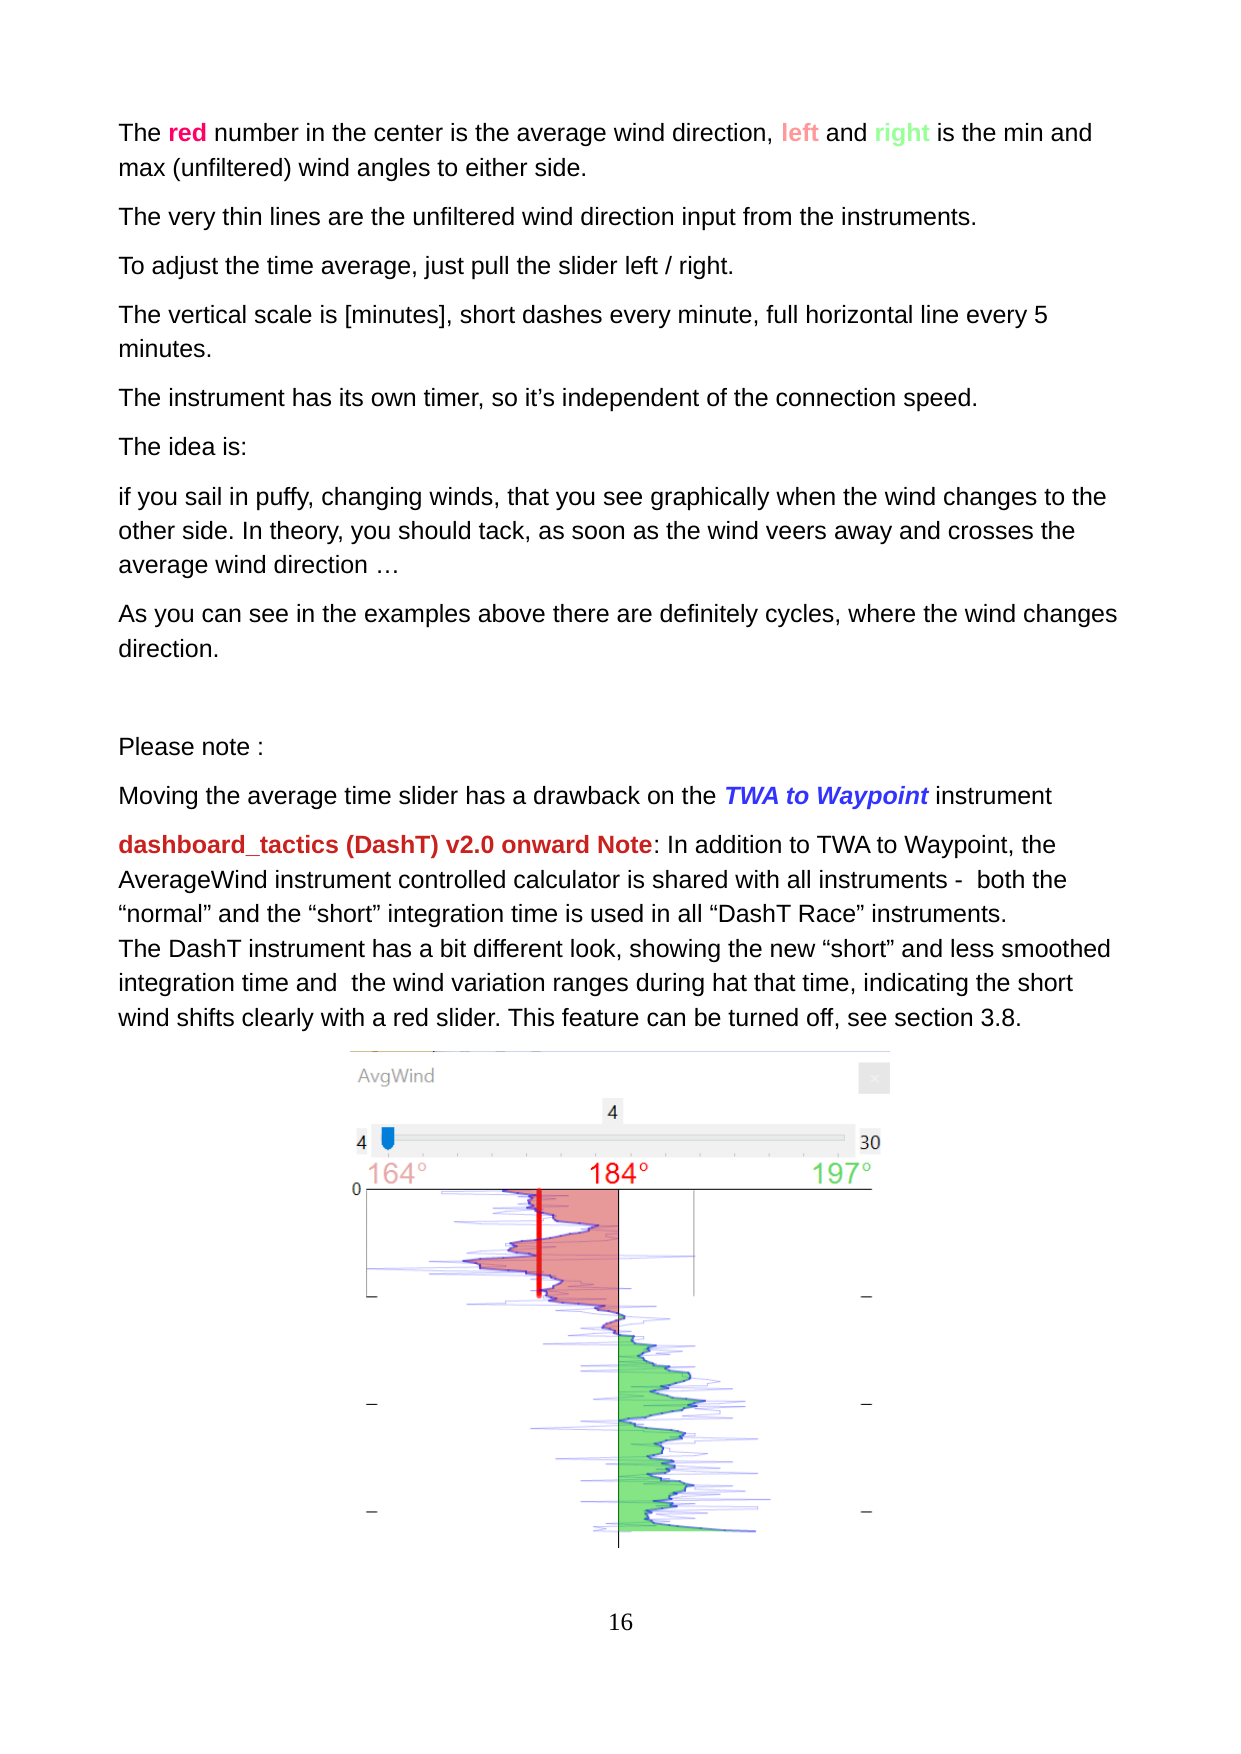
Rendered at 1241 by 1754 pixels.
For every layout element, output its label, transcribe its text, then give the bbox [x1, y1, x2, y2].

text The vertical scale is [minutes], short dashes every minute, full horizontal line every 5 minutes. [118, 300, 1122, 363]
text Moving the average time slider has a drawback on the TWA to Waypoint instrument [118, 781, 1122, 810]
text The idea is: [118, 432, 1122, 461]
text dashboard_tactics (DashT) v2.0 onward Note: In addition to TWA to Waypoint, the AverageWind instrument controlled calculator is shared with all instruments - both the “normal” and the “short” integration time is used in all “DashT Race” instruments. The DashT instrument has a bit different look, showing the new “short” and less smoothed integration time and the wind variation ranges during hat that time, indicating the short wind shifts clearly with a red slider. This feature can be turned off, see section 3.8. [118, 830, 1122, 1031]
text The instrument has its own timer, so it’s independent of the connection speed. [118, 383, 1122, 412]
text Please note : [118, 732, 1122, 761]
text The red number in the center is the average wind direction, left and right is the min and max (unfiltered) wind angles to either side. [118, 118, 1122, 181]
text To adjust the time average, just pull the slider left / right. [118, 251, 1122, 279]
text if you sail in puffy, changing winds, that you see graphically when the wind changes to the other side. In theory, you should tack, as soon as the wind veers away and crosses the average wind direction … [118, 481, 1122, 579]
picture [350, 1051, 891, 1548]
text As you can see in the examples above there are definitely cycles, where the wind changes direction. [118, 599, 1122, 663]
text The very thin lines are the unfiltered wind direction input from the instruments. [118, 202, 1122, 230]
